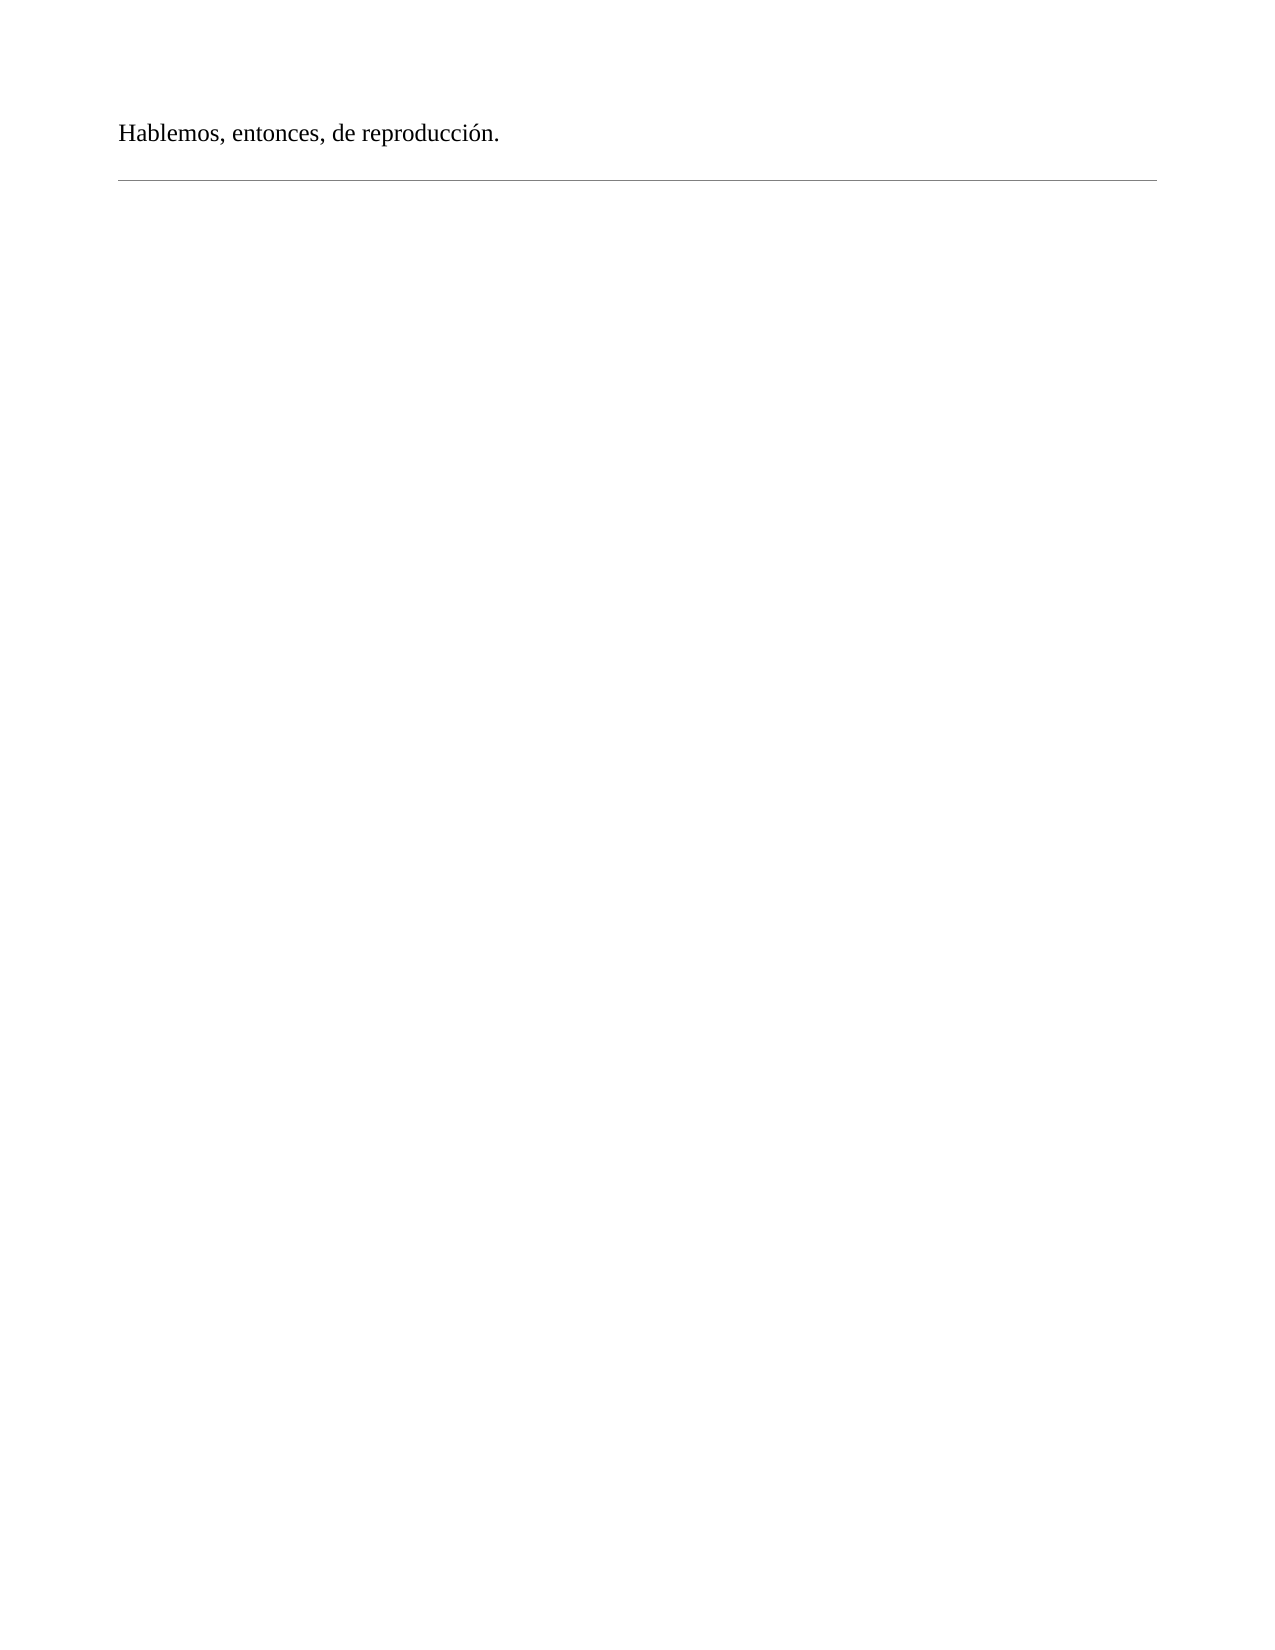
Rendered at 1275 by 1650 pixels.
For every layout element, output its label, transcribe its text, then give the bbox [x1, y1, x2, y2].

text Hablemos, entonces, de reproducción. [118, 118, 1157, 147]
